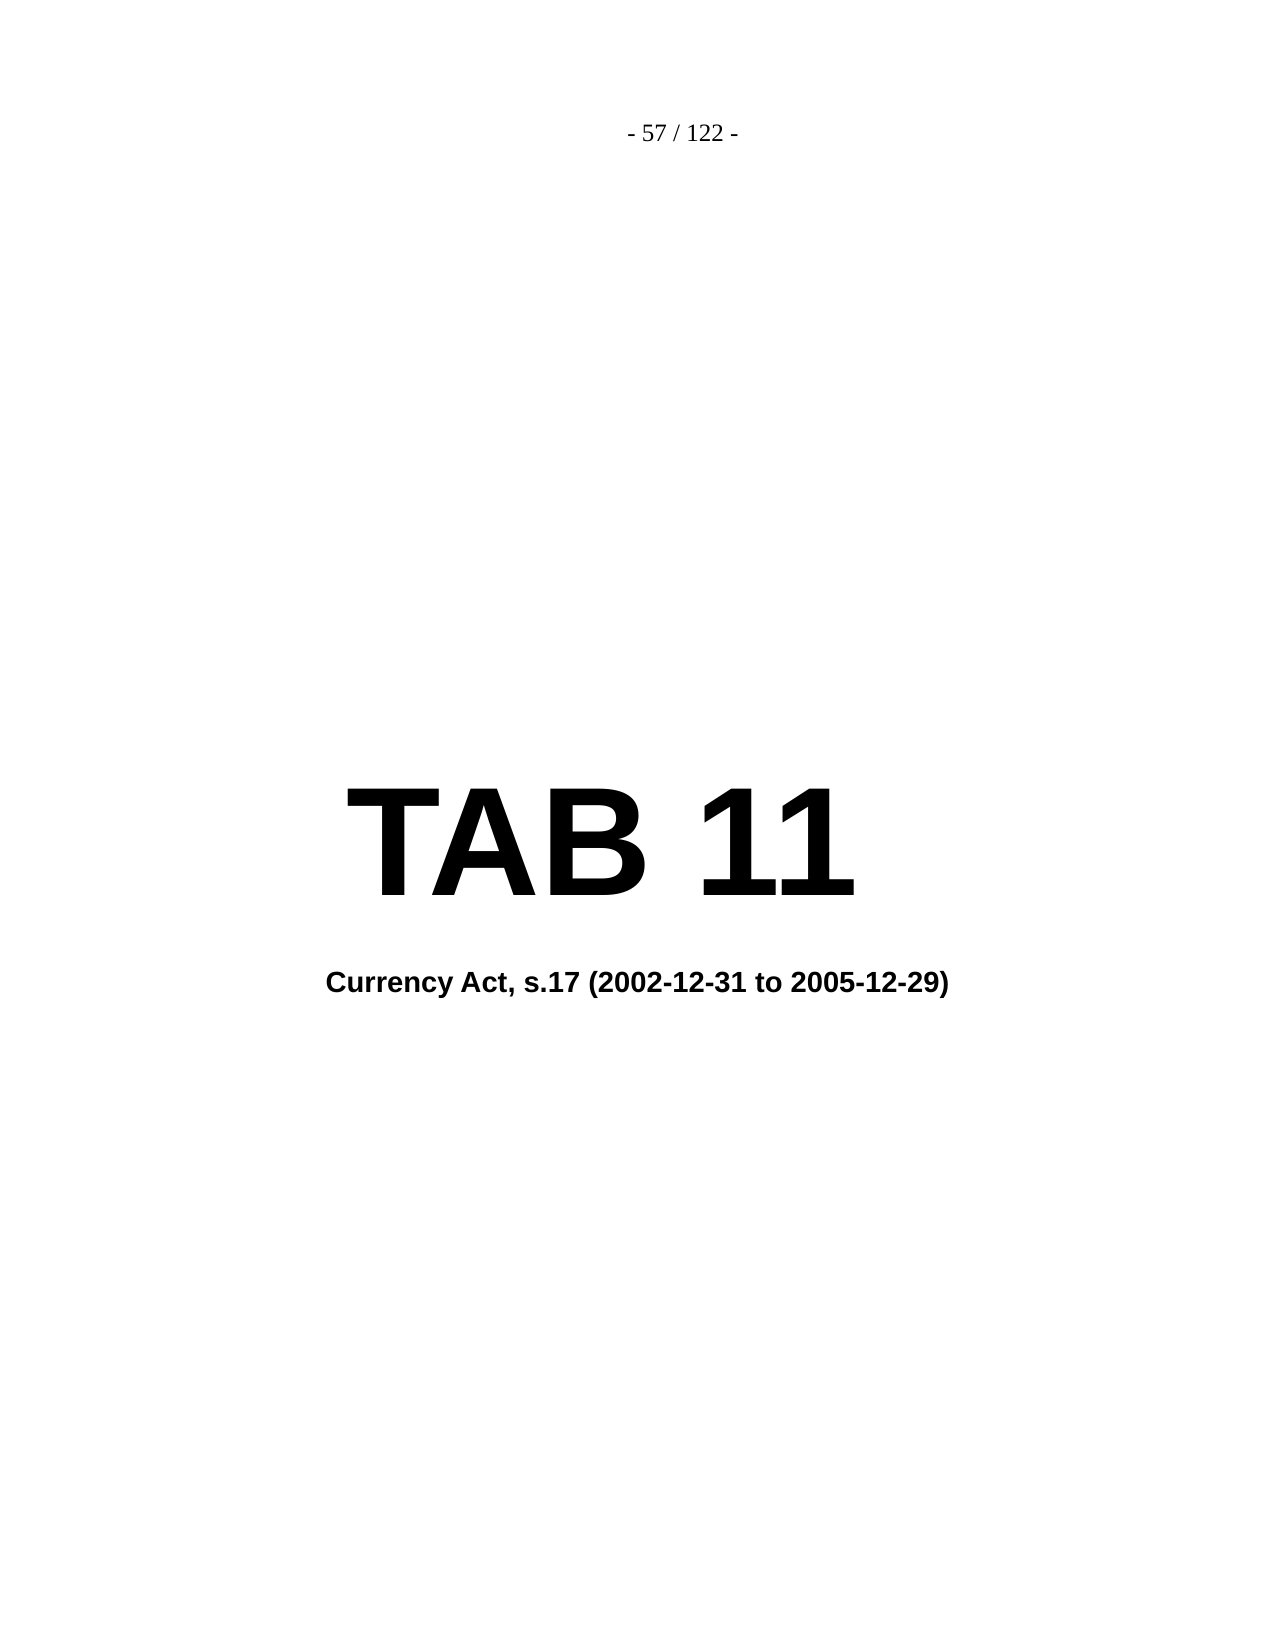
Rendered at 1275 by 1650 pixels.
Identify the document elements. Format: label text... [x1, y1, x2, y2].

subtitle Currency Act, s.17 (2002-12-31 to 2005-12-29) [118, 965, 1157, 998]
